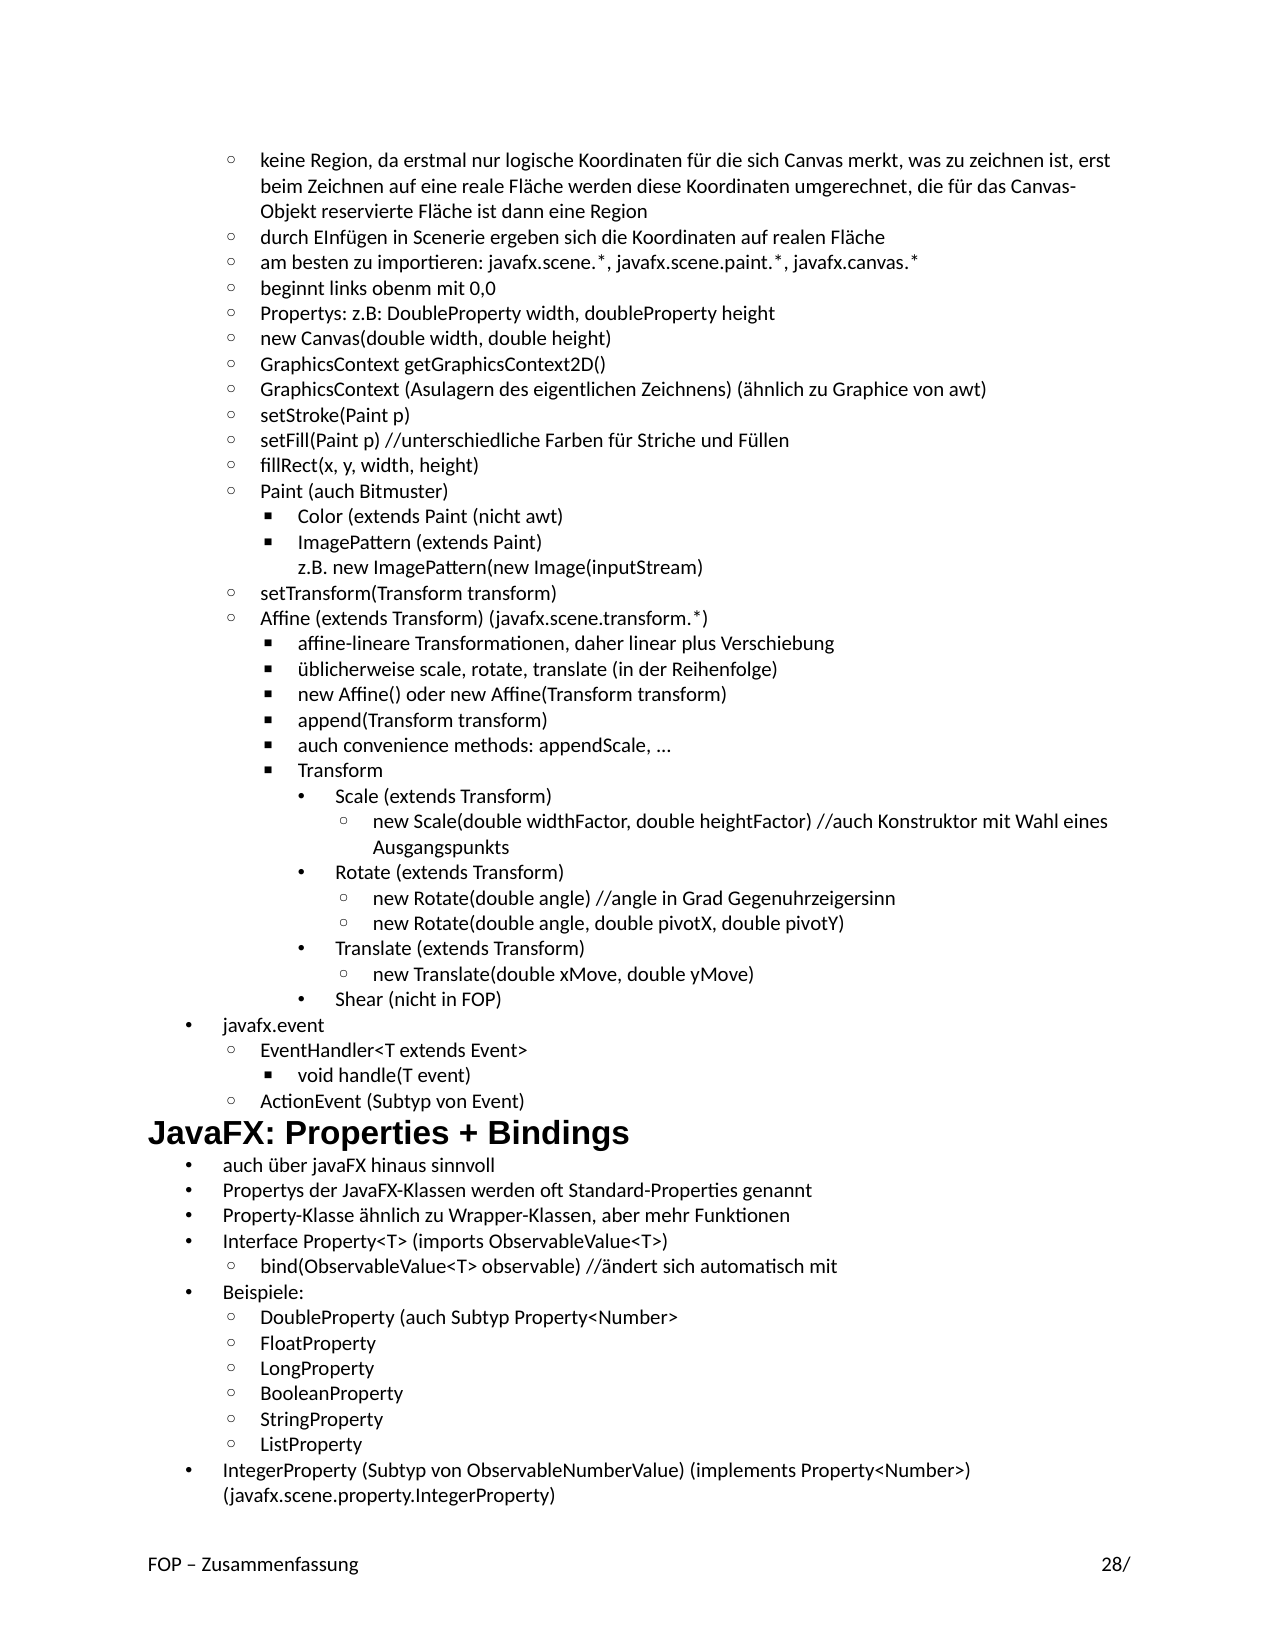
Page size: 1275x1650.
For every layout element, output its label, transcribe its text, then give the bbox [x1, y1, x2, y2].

list new Affine() oder new Affine(Transform transform) [260, 681, 1127, 707]
list GraphicsContext (Asulagern des eigentlichen Zeichnens) (ähnlich zu Graphice von awt) [223, 376, 1127, 402]
list setFill(Paint p) //unterschiedliche Farben für Striche und Füllen [223, 427, 1127, 453]
list Color (extends Paint (nicht awt) [260, 503, 1127, 529]
list new Canvas(double width, double height) [223, 326, 1127, 351]
list üblicherweise scale, rotate, translate (in der Reihenfolge) [260, 656, 1127, 681]
list am besten zu importieren: javafx.scene.*, javafx.scene.paint.*, javafx.canvas.* [223, 249, 1127, 275]
list EventHandler<T extends Event> [223, 1037, 1127, 1063]
subtitle JavaFX: Properties + Bindings [148, 1113, 1127, 1152]
list fillRect(x, y, width, height) [223, 453, 1127, 478]
list Propertys: z.B: DoubleProperty width, doubleProperty height [223, 300, 1127, 326]
list new Rotate(double angle, double pivotX, double pivotY) [335, 910, 1127, 936]
list Paint (auch Bitmuster) [223, 478, 1127, 503]
list Rotate (extends Transform) [298, 859, 1127, 885]
list Property-Klasse ähnlich zu Wrapper-Klassen, aber mehr Funktionen [185, 1203, 1127, 1228]
list Propertys der JavaFX-Klassen werden oft Standard-Properties genannt [185, 1177, 1127, 1203]
list Interface Property<T> (imports ObservableValue<T>) [185, 1228, 1127, 1253]
list beginnt links obenm mit 0,0 [223, 275, 1127, 300]
list Translate (extends Transform) [298, 936, 1127, 961]
list bind(ObservableValue<T> observable) //ändert sich automatisch mit [223, 1253, 1127, 1279]
list IntegerProperty (Subtyp von ObservableNumberValue) (implements Property<Number>) (javafx.scene.property.IntegerProperty) [185, 1457, 1127, 1508]
list auch convenience methods: appendScale, ... [260, 732, 1127, 758]
list ListProperty [223, 1431, 1127, 1457]
list durch EInfügen in Scenerie ergeben sich die Koordinaten auf realen Fläche [223, 224, 1127, 249]
list auch über javaFX hinaus sinnvoll [185, 1152, 1127, 1177]
list javafx.event [185, 1012, 1127, 1037]
list Scale (extends Transform) [298, 783, 1127, 808]
list ImagePattern (extends Paint) z.B. new ImagePattern(new Image(inputStream) [260, 529, 1127, 580]
list Transform [260, 758, 1127, 783]
list setTransform(Transform transform) [223, 580, 1127, 605]
list setStroke(Paint p) [223, 402, 1127, 427]
list Shear (nicht in FOP) [298, 986, 1127, 1012]
list append(Transform transform) [260, 707, 1127, 732]
list DoubleProperty (auch Subtyp Property<Number> [223, 1304, 1127, 1330]
list new Translate(double xMove, double yMove) [335, 961, 1127, 986]
list ActionEvent (Subtyp von Event) [223, 1088, 1127, 1113]
list new Scale(double widthFactor, double heightFactor) //auch Konstruktor mit Wahl eines Ausgangspunkts [335, 808, 1127, 859]
list new Rotate(double angle) //angle in Grad Gegenuhrzeigersinn [335, 885, 1127, 910]
list StringProperty [223, 1406, 1127, 1431]
list void handle(T event) [260, 1063, 1127, 1088]
list BooleanProperty [223, 1381, 1127, 1406]
list Beispiele: [185, 1279, 1127, 1304]
list FloatProperty [223, 1330, 1127, 1355]
list keine Region, da erstmal nur logische Koordinaten für die sich Canvas merkt, was zu zeichnen ist, erst beim Zeichnen auf eine reale Fläche werden diese Koordinaten umgerechnet, die für das Canvas-Objekt reservierte Fläche ist dann eine Region [223, 148, 1127, 224]
list Affine (extends Transform) (javafx.scene.transform.*) [223, 605, 1127, 631]
list affine-lineare Transformationen, daher linear plus Verschiebung [260, 631, 1127, 656]
list GraphicsContext getGraphicsContext2D() [223, 351, 1127, 376]
list LongProperty [223, 1355, 1127, 1381]
